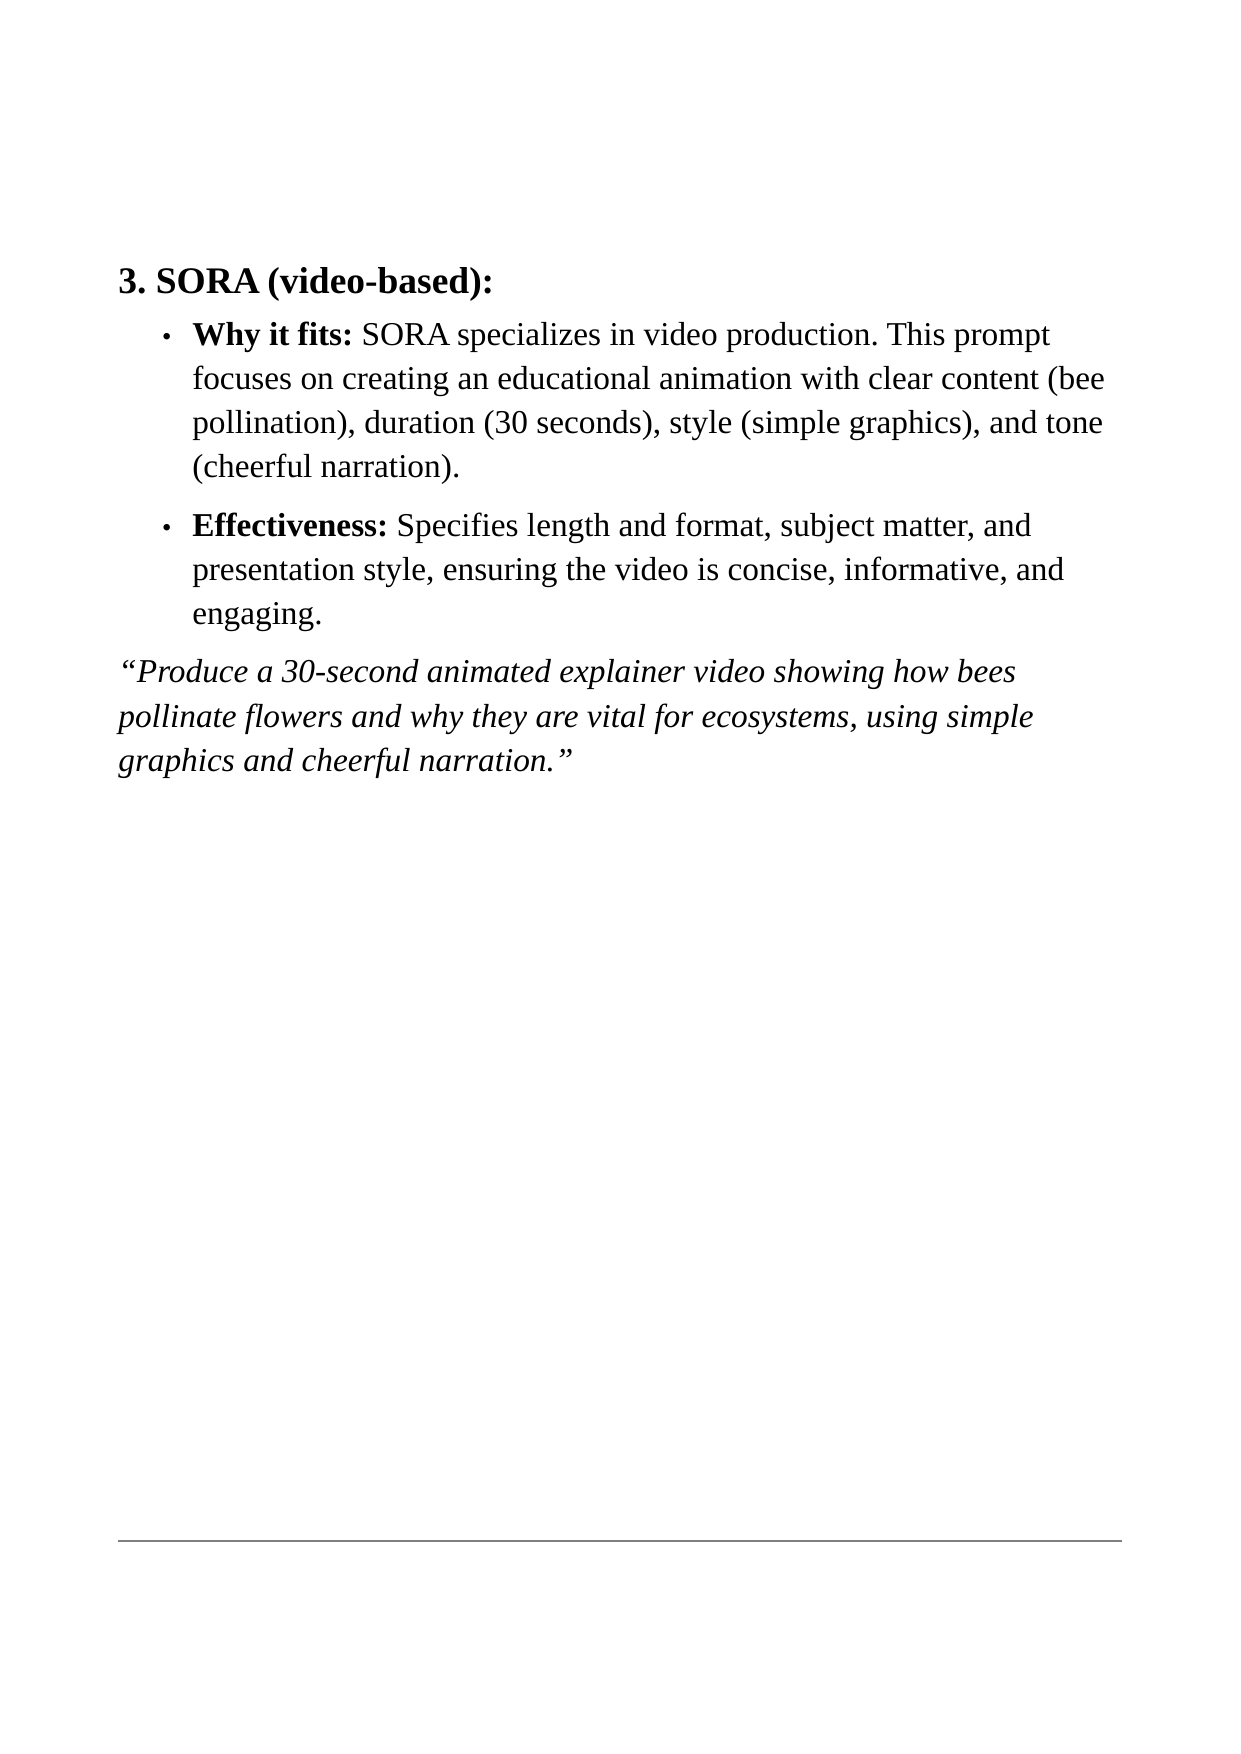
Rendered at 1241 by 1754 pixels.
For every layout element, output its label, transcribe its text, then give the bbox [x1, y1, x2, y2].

subtitle 3. SORA (video-based): [118, 258, 1122, 302]
text “Produce a 30-second animated explainer video showing how bees pollinate flowers and why they are vital for ecosystems, using simple graphics and cheerful narration.” [118, 652, 1122, 778]
list Effectiveness: Specifies length and format, subject matter, and presentation style, ensuring the video is concise, informative, and engaging. [162, 505, 1122, 631]
list Why it fits: SORA specializes in video production. This prompt focuses on creating an educational animation with clear content (bee pollination), duration (30 seconds), style (simple graphics), and tone (cheerful narration). [162, 314, 1122, 485]
